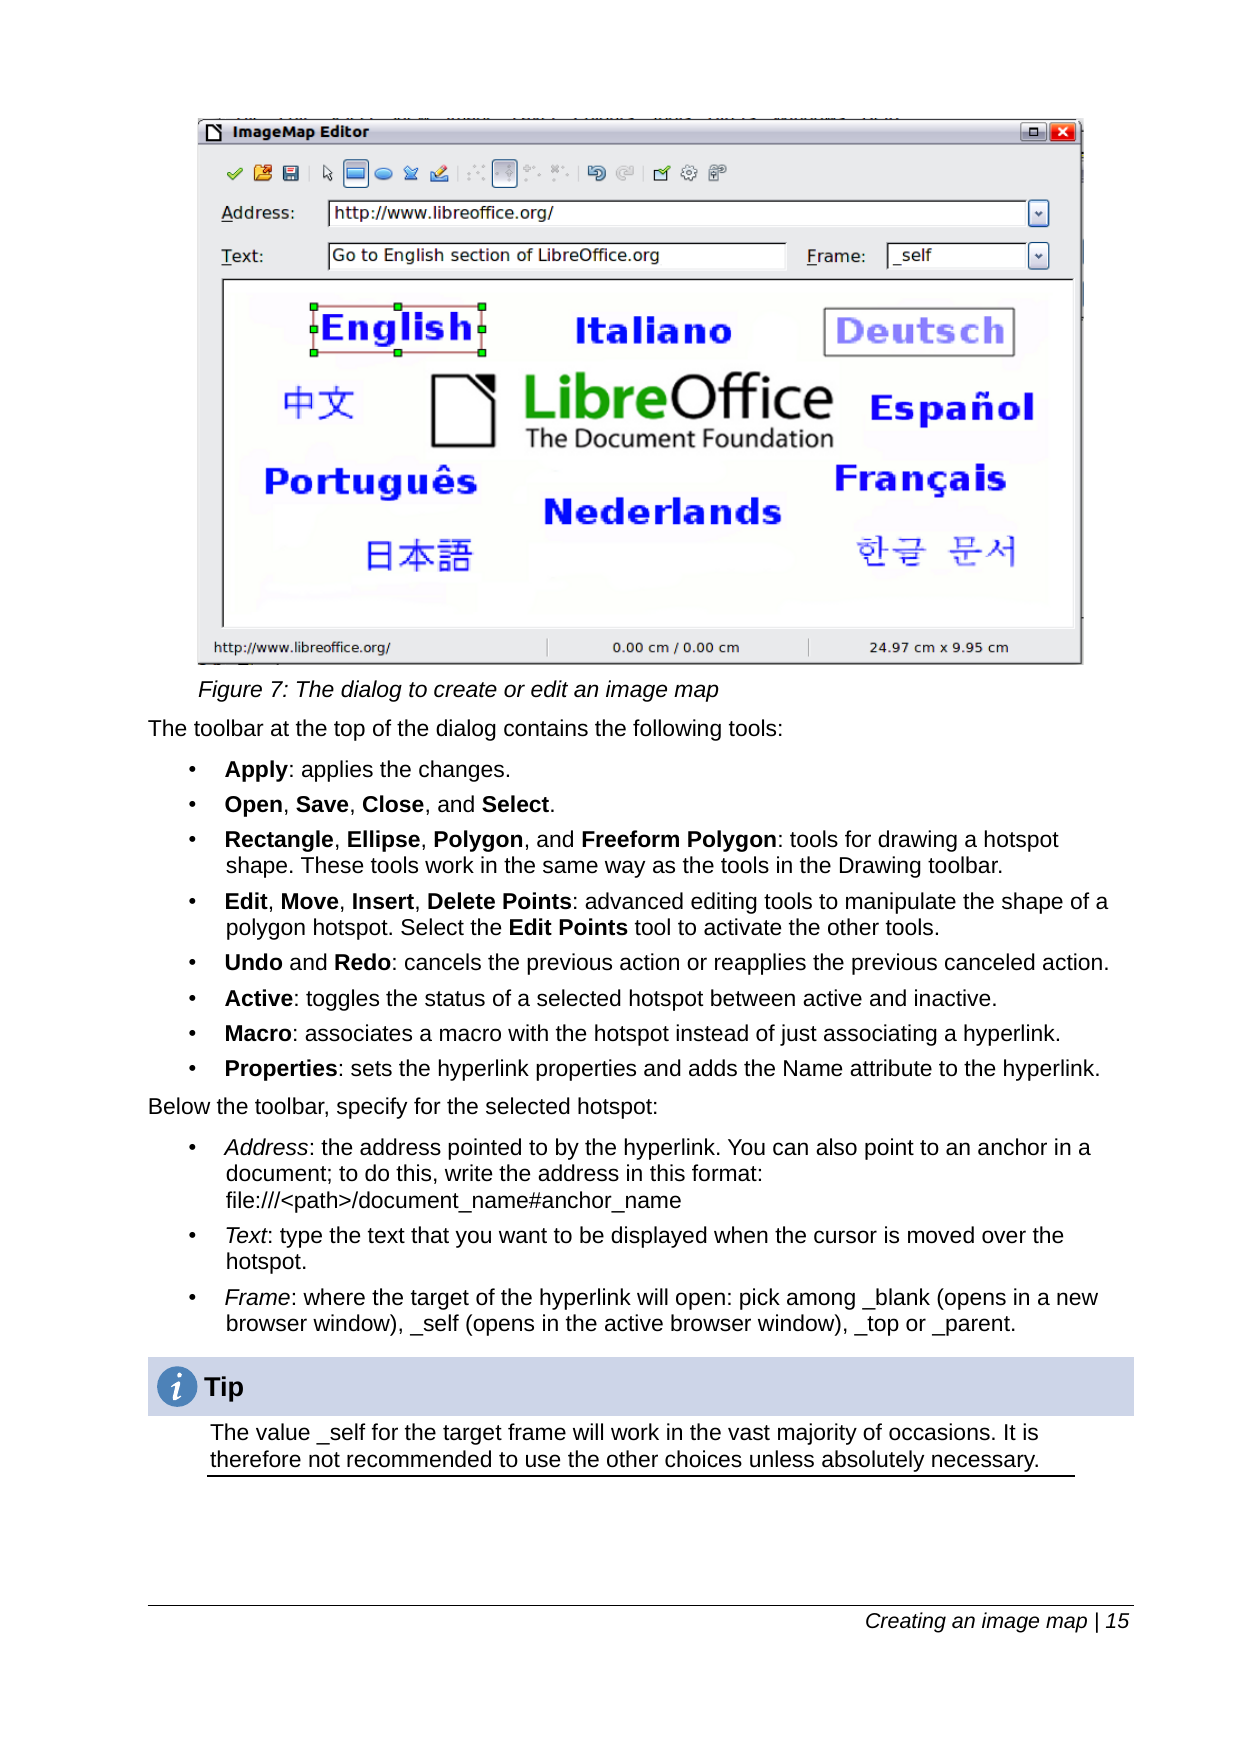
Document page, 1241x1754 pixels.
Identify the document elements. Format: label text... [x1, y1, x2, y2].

list Undo and Redo: cancels the previous action or reapplies the previous canceled action. [185, 946, 1134, 976]
list Apply: applies the changes. [185, 753, 1134, 782]
text Figure 7: The dialog to create or edit an image map [198, 676, 1084, 703]
picture [197, 118, 1084, 665]
list Text: type the text that you want to be displayed when the cursor is moved over the hotspot. [185, 1219, 1134, 1275]
list Rectangle, Ellipse, Polygon, and Freeform Polygon: tools for drawing a hotspot shape. These tools work in the same way as the tools in the Drawing toolbar. [185, 823, 1134, 879]
list Below the toolbar, specify for the selected hotspot: [148, 1093, 1134, 1119]
text The value _self for the target frame will work in the vast majority of occasions. It is therefore not recommended to use the other choices unless absolutely necessary. [207, 1416, 1075, 1475]
list The toolbar at the top of the dialog contains the following tools: [148, 715, 1134, 741]
subtitle Tip [148, 1357, 1134, 1416]
list Edit, Move, Insert, Delete Points: advanced editing tools to manipulate the shape of a polygon hotspot. Select the Edit Points tool to activate the other tools. [185, 885, 1134, 940]
list Properties: sets the hyperlink properties and adds the Name attribute to the hyperlink. [185, 1052, 1134, 1084]
list Address: the address pointed to by the hyperlink. You can also point to an anchor in a document; to do this, write the address in this format: file:///<path>/document_name#anchor_name [185, 1131, 1134, 1213]
list Open, Save, Close, and Select. [185, 788, 1134, 817]
list Active: toggles the status of a selected hotspot between active and inactive. [185, 982, 1134, 1011]
list Frame: where the target of the hyperlink will open: pick among _blank (opens in a new browser window), _self (opens in the active browser window), _top or _parent. [185, 1281, 1134, 1339]
list Macro: associates a macro with the hotspot instead of just associating a hyperlink. [185, 1017, 1134, 1046]
